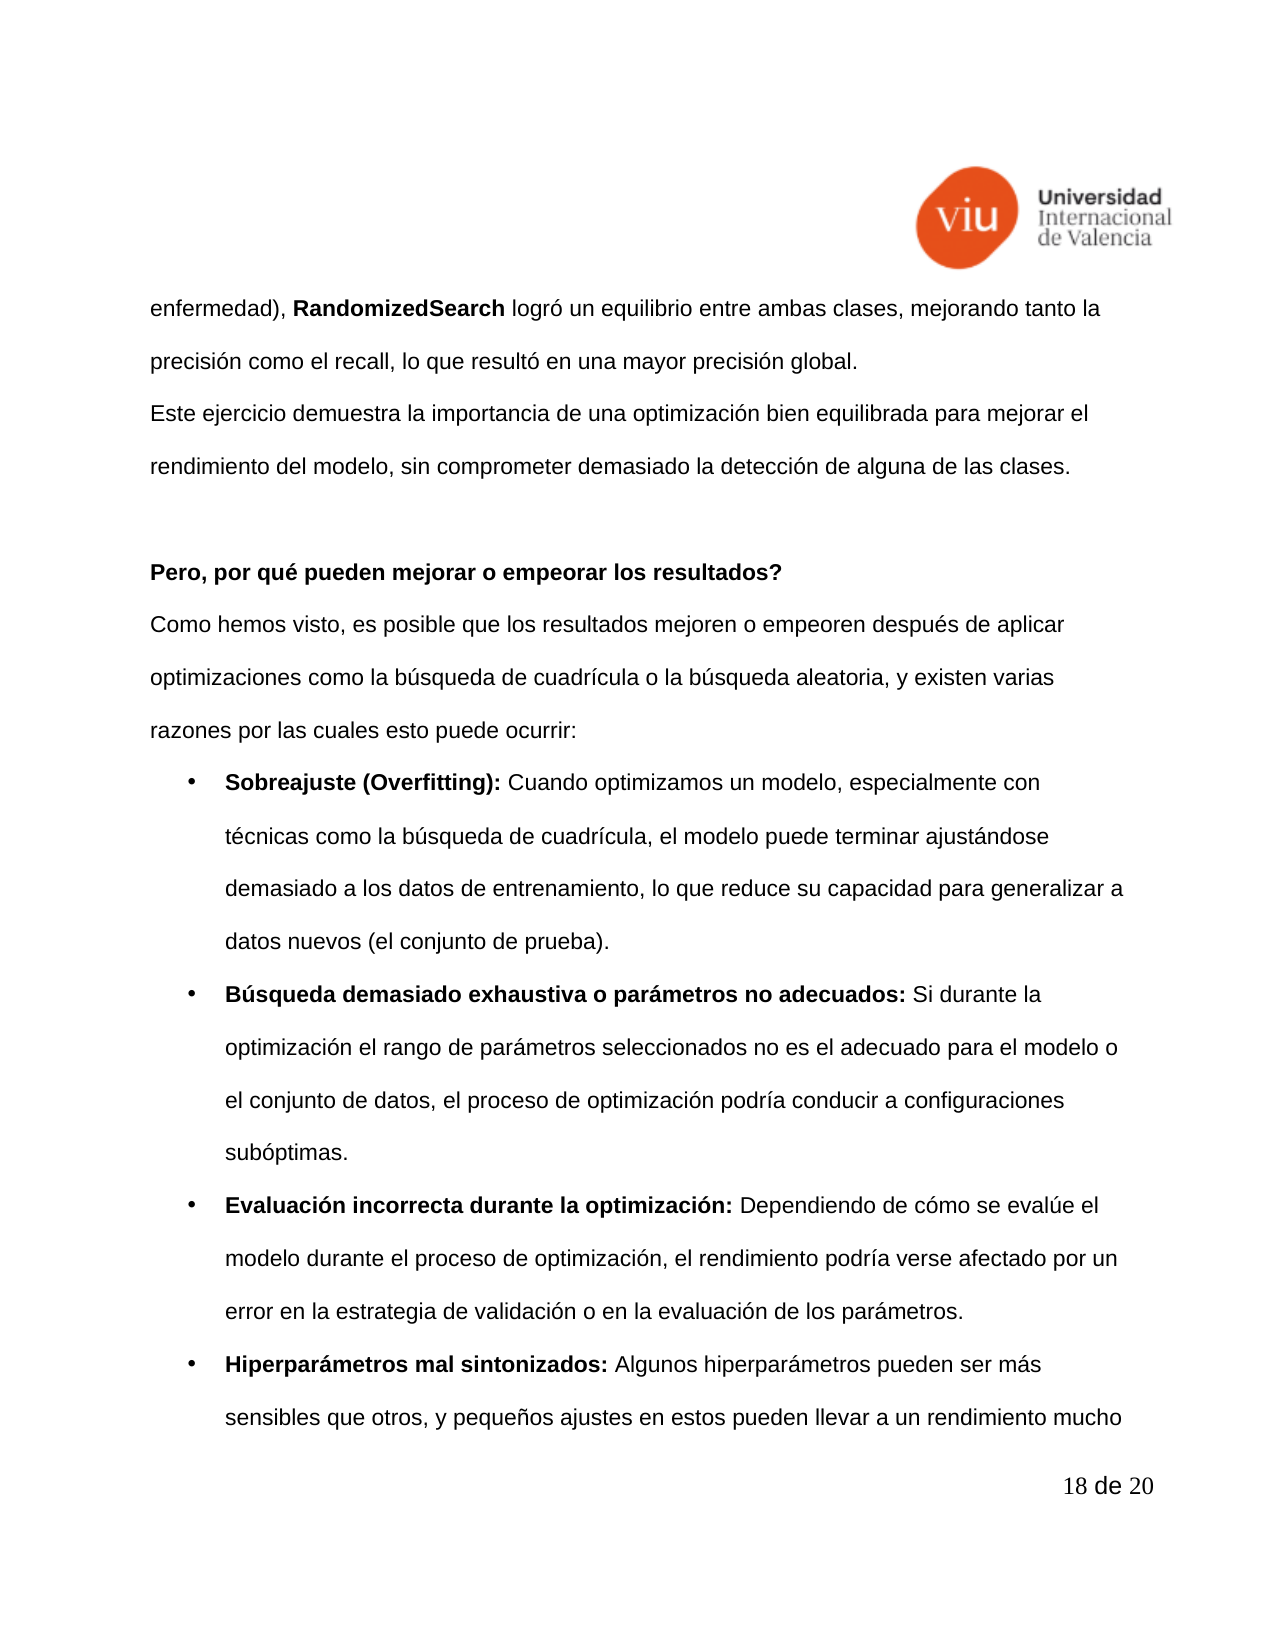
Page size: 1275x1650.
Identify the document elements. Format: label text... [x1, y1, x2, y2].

text enfermedad), RandomizedSearch logró un equilibrio entre ambas clases, mejorando tanto la precisión como el recall, lo que resultó en una mayor precisión global. [150, 295, 1125, 374]
text Como hemos visto, es posible que los resultados mejoren o empeoren después de aplicar optimizaciones como la búsqueda de cuadrícula o la búsqueda aleatoria, y existen varias razones por las cuales esto puede ocurrir: [150, 611, 1125, 743]
list Sobreajuste (Overfitting): Cuando optimizamos un modelo, especialmente con técnicas como la búsqueda de cuadrícula, el modelo puede terminar ajustándose demasiado a los datos de entrenamiento, lo que reduce su capacidad para generalizar a datos nuevos (el conjunto de prueba). [187, 769, 1125, 954]
text Este ejercicio demuestra la importancia de una optimización bien equilibrada para mejorar el rendimiento del modelo, sin comprometer demasiado la detección de alguna de las clases. [150, 400, 1125, 479]
list Búsqueda demasiado exhaustiva o parámetros no adecuados: Si durante la optimización el rango de parámetros seleccionados no es el adecuado para el modelo o el conjunto de datos, el proceso de optimización podría conducir a configuraciones subóptimas. [187, 981, 1125, 1166]
picture [913, 162, 1175, 274]
list Evaluación incorrecta durante la optimización: Dependiendo de cómo se evalúe el modelo durante el proceso de optimización, el rendimiento podría verse afectado por un error en la estrategia de validación o en la evaluación de los parámetros. [187, 1192, 1125, 1324]
list Hiperparámetros mal sintonizados: Algunos hiperparámetros pueden ser más sensibles que otros, y pequeños ajustes en estos pueden llevar a un rendimiento mucho [187, 1351, 1125, 1430]
text Pero, por qué pueden mejorar o empeorar los resultados? [150, 558, 1125, 585]
